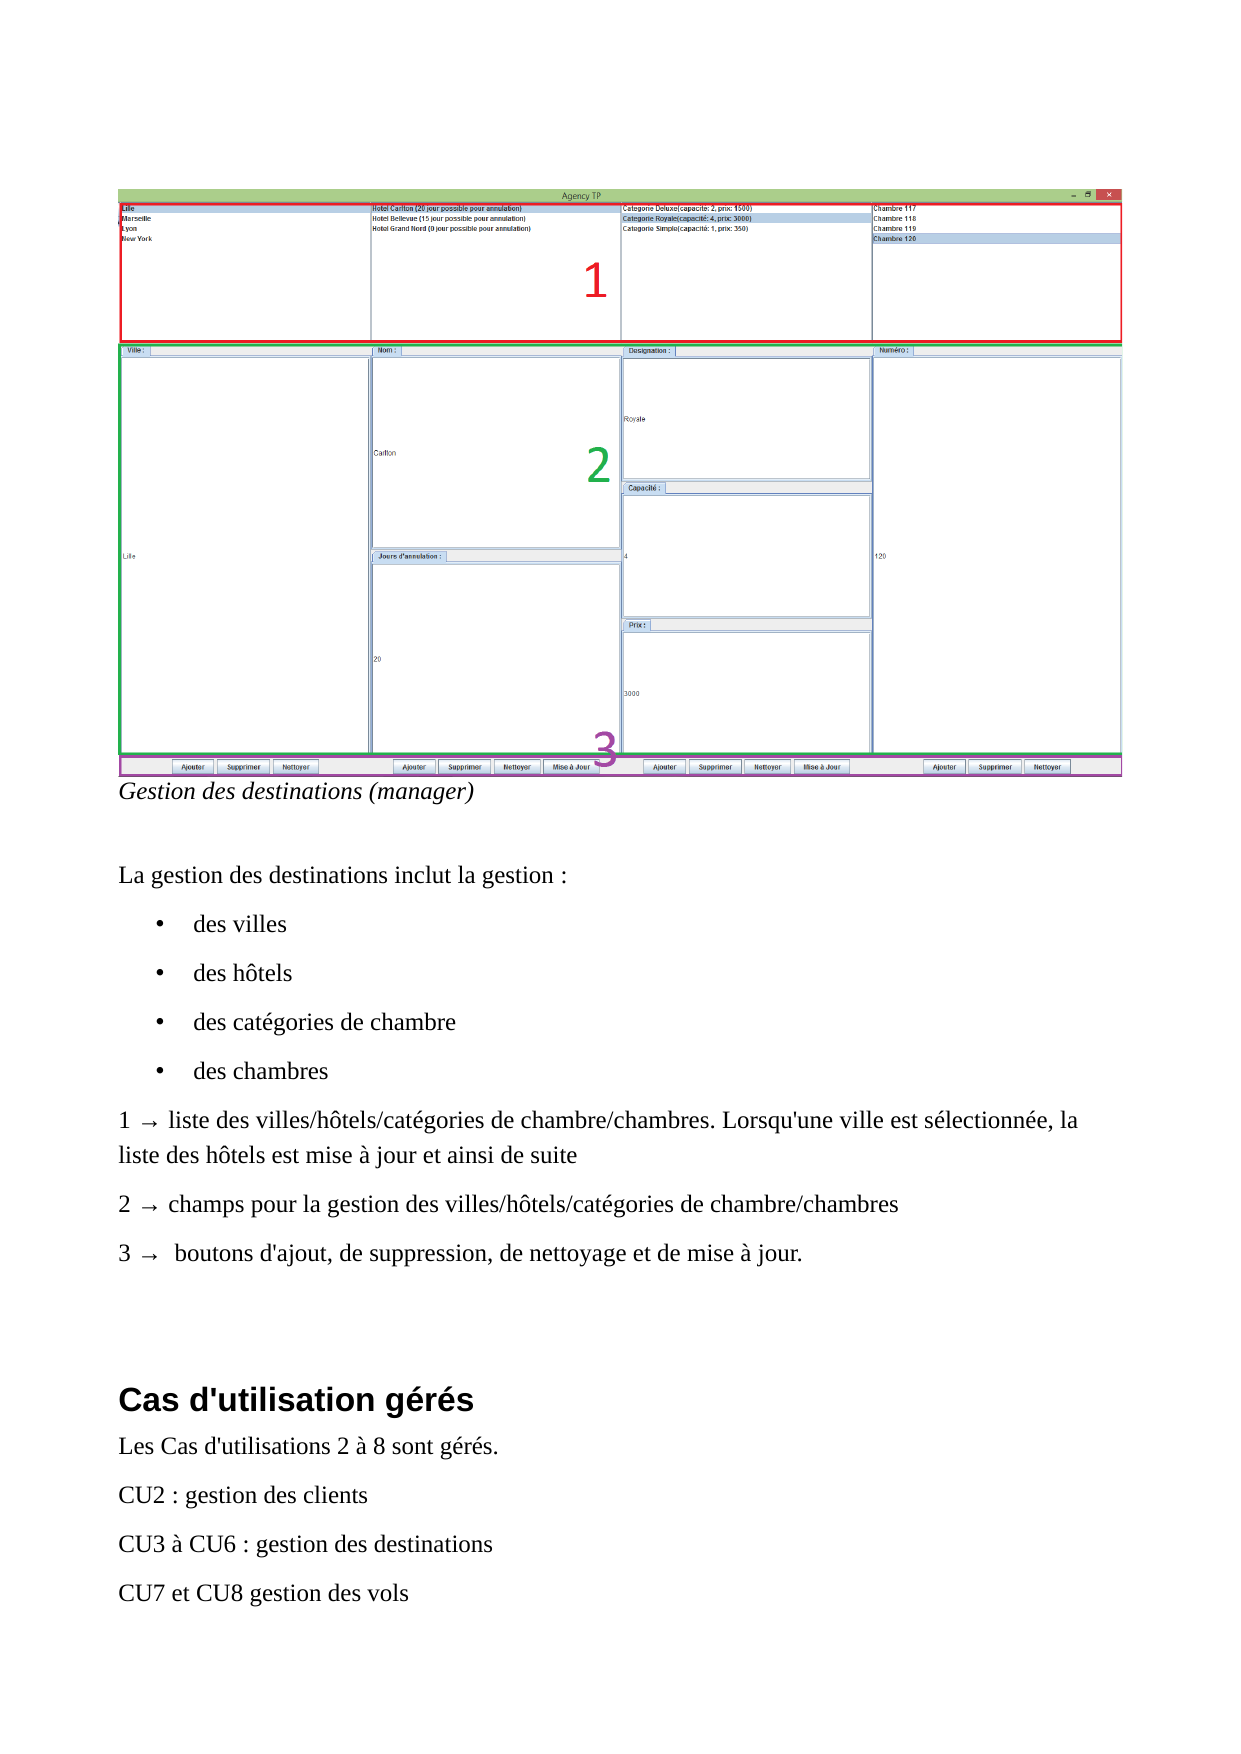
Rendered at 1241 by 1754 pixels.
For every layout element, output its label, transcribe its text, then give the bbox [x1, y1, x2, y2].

text 2 → champs pour la gestion des villes/hôtels/catégories de chambre/chambres [118, 1189, 1122, 1218]
text CU3 à CU6 : gestion des destinations [118, 1529, 1122, 1558]
text La gestion des destinations inclut la gestion : [118, 860, 1122, 889]
text Les Cas d'utilisations 2 à 8 sont gérés. [118, 1431, 1122, 1460]
list des villes [156, 909, 1122, 938]
subtitle Cas d'utilisation gérés [118, 1380, 1122, 1418]
text CU2 : gestion des clients [118, 1480, 1122, 1509]
picture [118, 189, 1123, 777]
list des chambres [156, 1056, 1122, 1085]
text 1 → liste des villes/hôtels/catégories de chambre/chambres. Lorsqu'une ville est sélectionnée, la liste des hôtels est mise à jour et ainsi de suite [118, 1105, 1122, 1168]
text Gestion des destinations (manager) [118, 777, 1122, 805]
text CU7 et CU8 gestion des vols [118, 1578, 1122, 1607]
list des hôtels [156, 958, 1122, 987]
text 3 → boutons d'ajout, de suppression, de nettoyage et de mise à jour. [118, 1238, 1122, 1267]
list des catégories de chambre [156, 1007, 1122, 1036]
